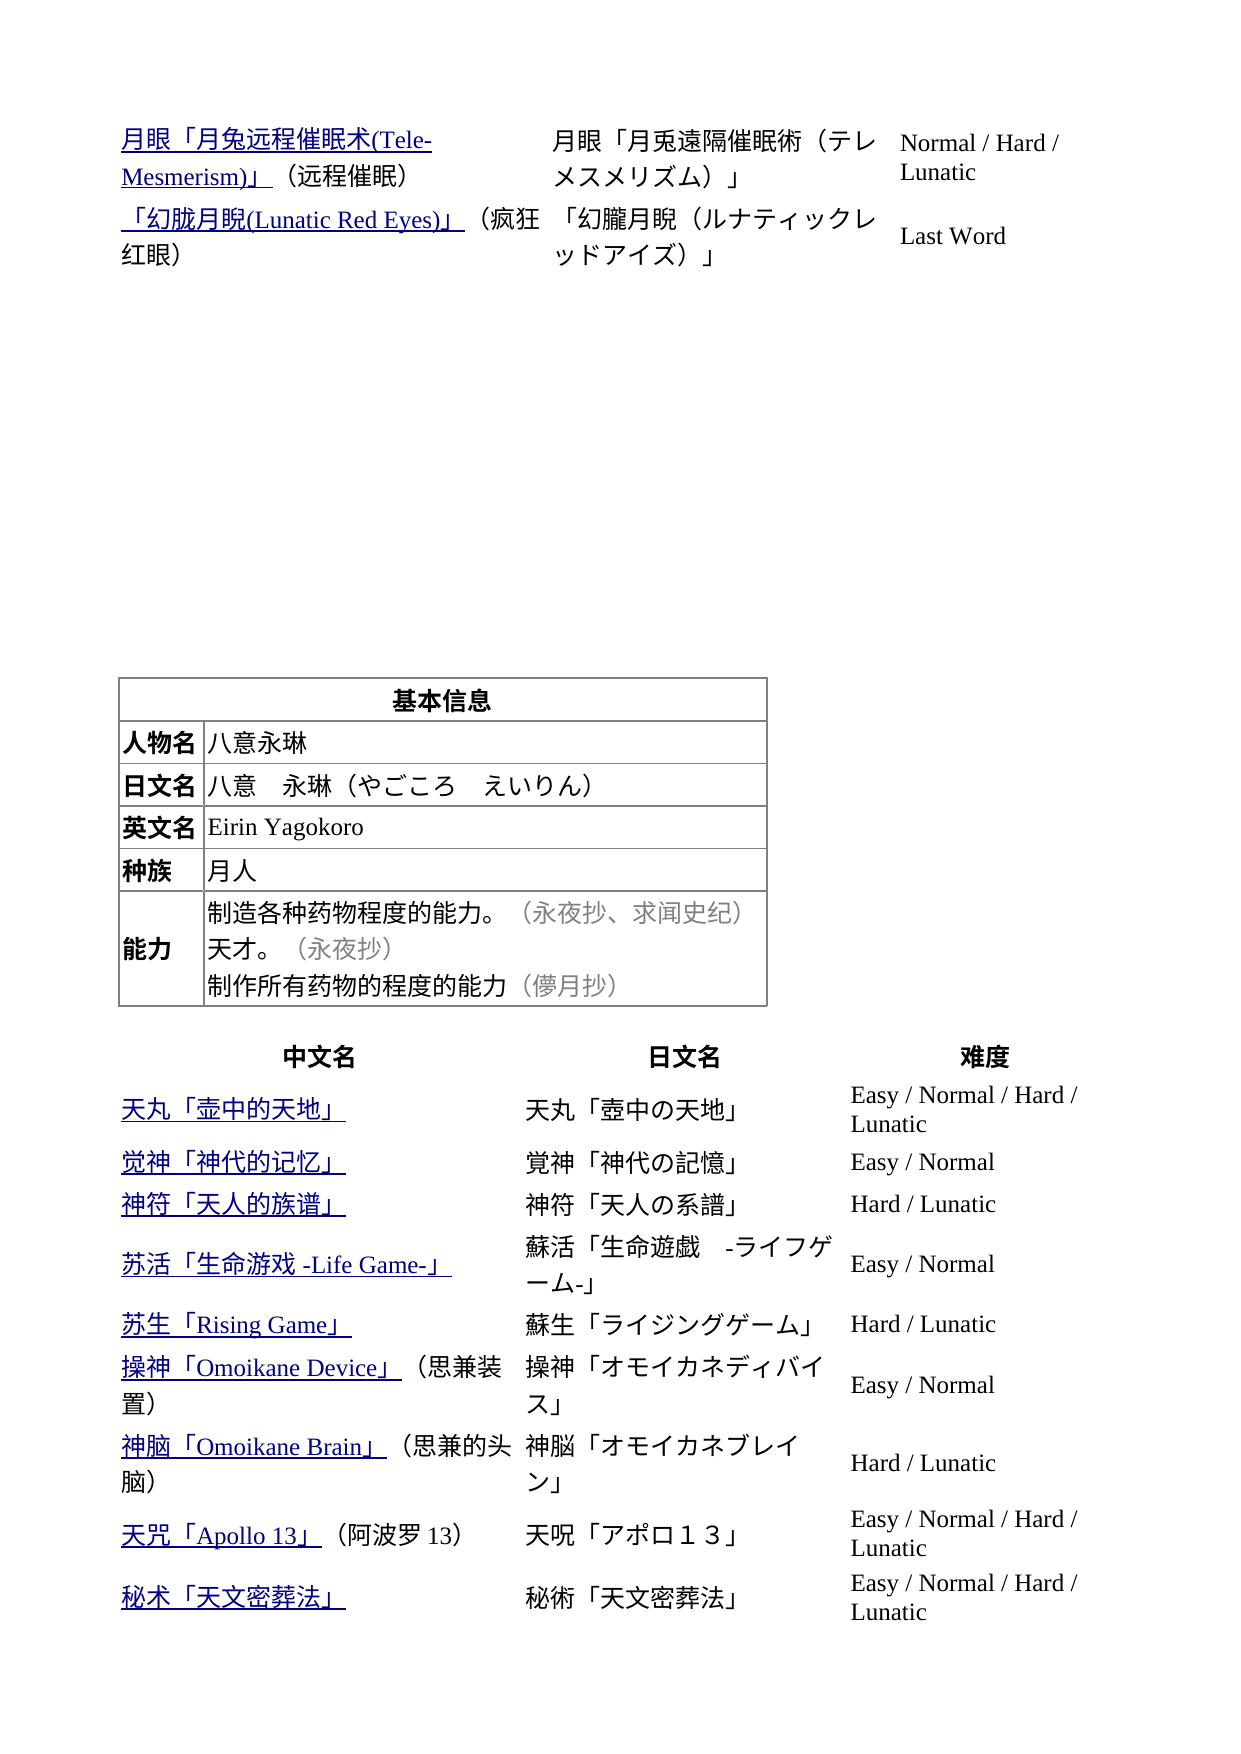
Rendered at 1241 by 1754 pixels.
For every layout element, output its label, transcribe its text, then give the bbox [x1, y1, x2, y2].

table_header 日文名 [522, 1035, 847, 1077]
table_cell 神符「天人的族谱」 [118, 1183, 522, 1224]
table_cell 月人 [205, 849, 766, 890]
table_cell 「幻胧月睨(Lunatic Red Eyes)」（疯狂红眼） [118, 196, 549, 275]
table_cell 覚神「神代の記憶」 [522, 1140, 847, 1182]
table_cell 操神「Omoikane Device」（思兼装置） [118, 1345, 522, 1423]
table_cell 天丸「壶中的天地」 [118, 1077, 522, 1140]
table_cell 蘇活「生命遊戯 -ライフゲーム-」 [522, 1225, 847, 1303]
table_cell Hard / Lunatic [848, 1183, 1122, 1224]
table_cell Last Word [897, 196, 1122, 275]
table_cell Eirin Yagokoro [205, 807, 766, 848]
table_cell 八意永琳 [205, 722, 766, 763]
table_header 基本信息 [120, 679, 766, 720]
table_cell 操神「オモイカネディバイス」 [522, 1345, 847, 1423]
table_cell Easy / Normal [848, 1225, 1122, 1303]
table_cell 天咒「Apollo 13」（阿波罗13） [118, 1502, 522, 1565]
table_cell 神脑「Omoikane Brain」（思兼的头脑） [118, 1423, 522, 1502]
table_cell 「幻朧月睨（ルナティックレッドアイズ）」 [550, 196, 897, 275]
table_cell 月眼「月兎遠隔催眠術（テレメスメリズム）」 [550, 118, 897, 196]
table_cell 蘇生「ライジングゲーム」 [522, 1303, 847, 1345]
table_header 难度 [848, 1035, 1122, 1077]
table_cell 神脳「オモイカネブレイン」 [522, 1423, 847, 1502]
table_cell 苏生「Rising Game」 [118, 1303, 522, 1345]
table_cell 日文名 [120, 764, 203, 805]
table_cell Easy / Normal / Hard / Lunatic [848, 1502, 1122, 1565]
table_cell Hard / Lunatic [848, 1423, 1122, 1502]
table_cell 八意 永琳（やごころ えいりん） [205, 764, 766, 805]
table_cell 秘术「天文密葬法」 [118, 1565, 522, 1628]
table_cell Easy / Normal [848, 1345, 1122, 1423]
table_cell 人物名 [120, 722, 203, 763]
table_cell 能力 [120, 892, 203, 1005]
table_cell Hard / Lunatic [848, 1303, 1122, 1345]
table_cell Easy / Normal [848, 1140, 1122, 1182]
table_cell 天呪「アポロ１３」 [522, 1502, 847, 1565]
table_cell 种族 [120, 849, 203, 890]
table_cell 制造各种药物程度的能力。（永夜抄、求闻史纪） 天才。（永夜抄） 制作所有药物的程度的能力（儚月抄） [205, 892, 766, 1005]
table_cell Easy / Normal / Hard / Lunatic [848, 1077, 1122, 1140]
table_cell 月眼「月兔远程催眠术(Tele-Mesmerism)」（远程催眠） [118, 118, 549, 196]
table_cell 天丸「壺中の天地」 [522, 1077, 847, 1140]
table_cell 秘術「天文密葬法」 [522, 1565, 847, 1628]
table_cell Normal / Hard / Lunatic [897, 118, 1122, 196]
table_cell 英文名 [120, 807, 203, 848]
table_cell 神符「天人の系譜」 [522, 1183, 847, 1224]
table_header 中文名 [118, 1035, 522, 1077]
table_cell Easy / Normal / Hard / Lunatic [848, 1565, 1122, 1628]
table_cell 苏活「生命游戏 -Life Game-」 [118, 1225, 522, 1303]
table_cell 觉神「神代的记忆」 [118, 1140, 522, 1182]
